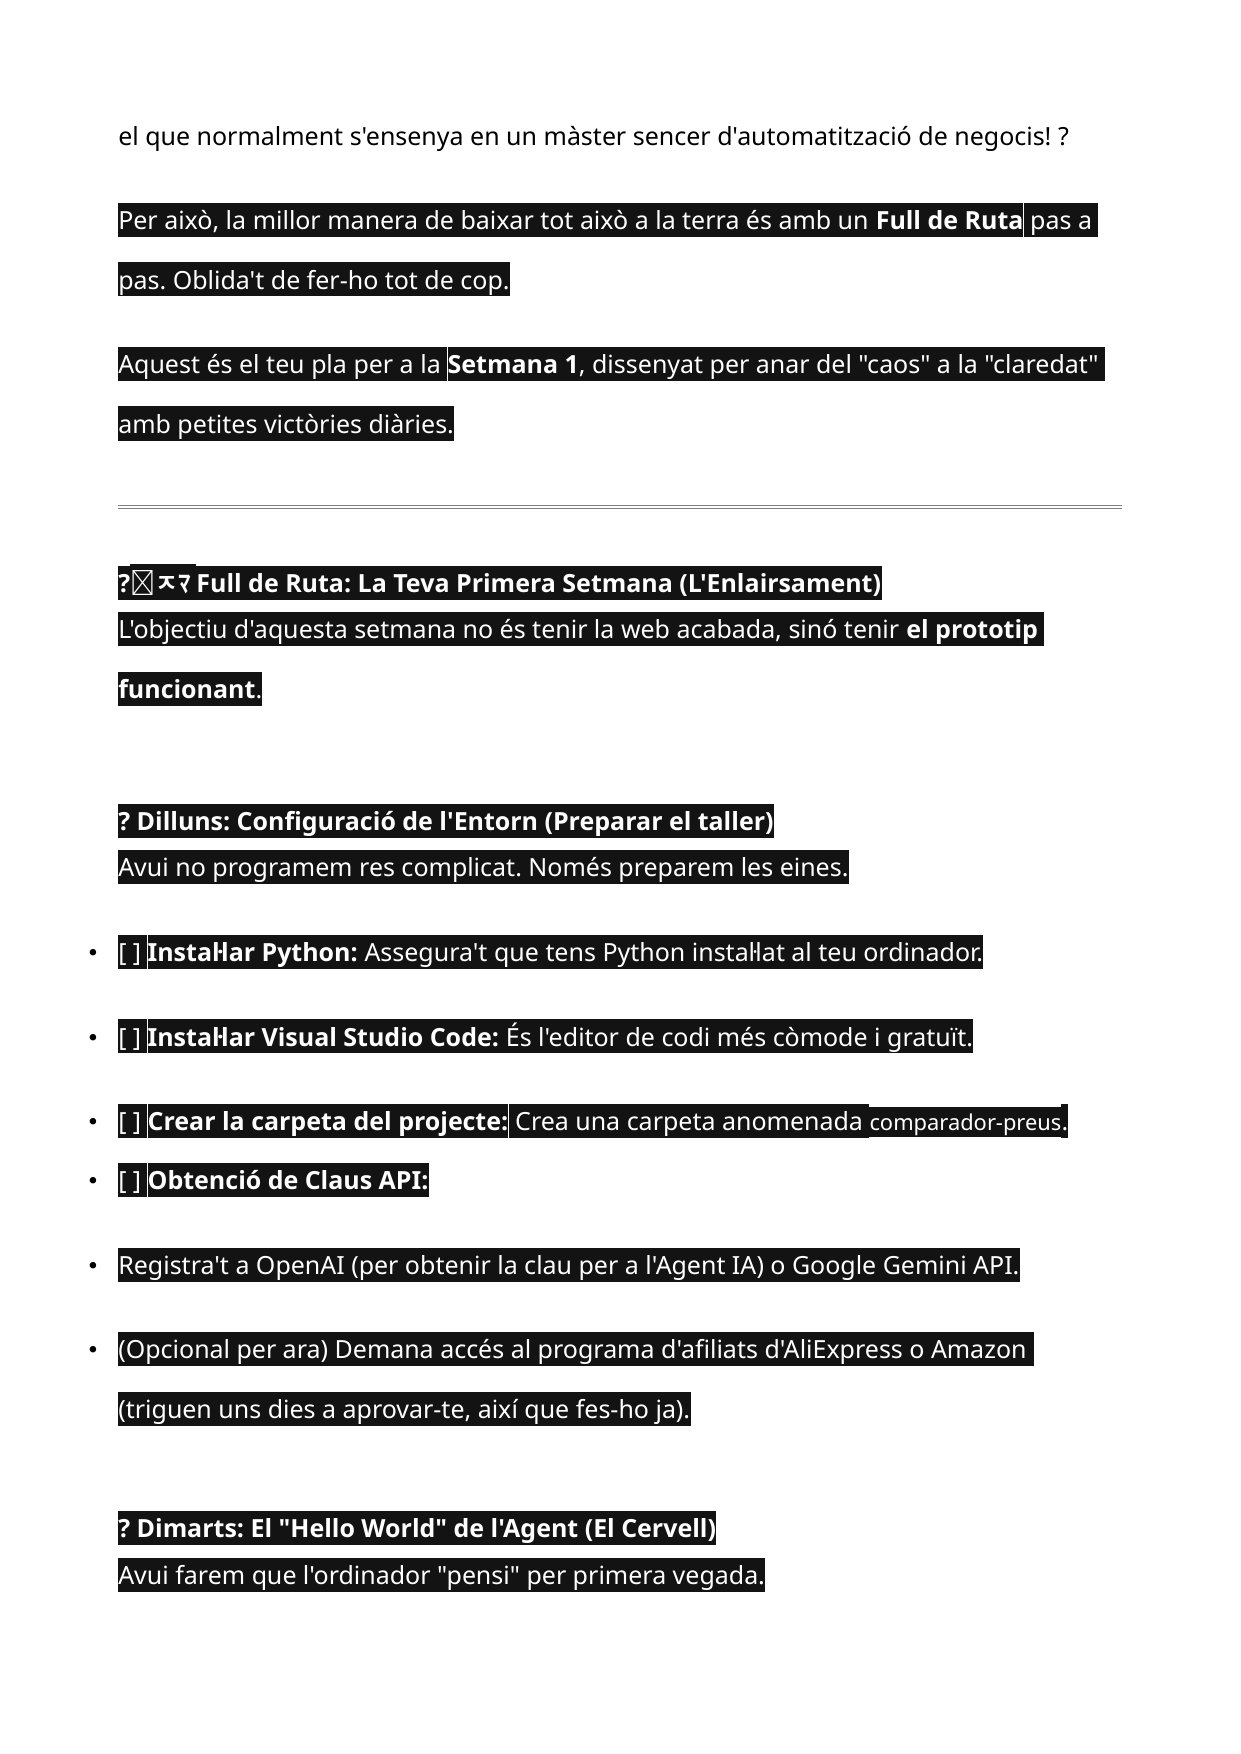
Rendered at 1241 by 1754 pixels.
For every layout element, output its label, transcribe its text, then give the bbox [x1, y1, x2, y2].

text Per això, la millor manera de baixar tot això a la terra és amb un Full de Ruta pas a pas. Oblida't de fer-ho tot de cop. [118, 203, 1122, 296]
subtitle ? Dimarts: El "Hello World" de l'Agent (El Cervell) [118, 1507, 1122, 1545]
text Aquest és el teu pla per a la Setmana 1, dissenyat per anar del "caos" a la "claredat" amb petites victòries diàries. [118, 347, 1122, 441]
text el que normalment s'ensenya en un màster sencer d'automatització de negocis! ? [118, 118, 1122, 152]
text Avui no programem res complicat. Només preparem les eines. [118, 850, 1122, 884]
list [ ] Crear la carpeta del projecte: Crea una carpeta anomenada comparador-preus. [118, 1104, 1122, 1138]
list [ ] Instal·lar Python: Assegura't que tens Python instal·lat al teu ordinador. [118, 935, 1122, 969]
text L'objectiu d'aquesta setmana no és tenir la web acabada, sinó tenir el prototip funcionant. [118, 612, 1122, 706]
subtitle ?￯ﾸﾏ Full de Ruta: La Teva Primera Setmana (L'Enlairsament) [118, 562, 1122, 600]
list (Opcional per ara) Demana accés al programa d'afiliats d'AliExpress o Amazon (triguen uns dies a aprovar-te, així que fes-ho ja). [118, 1332, 1122, 1426]
list [ ] Obtenció de Claus API: [118, 1163, 1122, 1197]
list Registra't a OpenAI (per obtenir la clau per a l'Agent IA) o Google Gemini API. [118, 1247, 1122, 1282]
subtitle ? Dilluns: Configuració de l'Entorn (Preparar el taller) [118, 800, 1122, 838]
text Avui farem que l'ordinador "pensi" per primera vegada. [118, 1557, 1122, 1592]
list [ ] Instal·lar Visual Studio Code: És l'editor de codi més còmode i gratuït. [118, 1019, 1122, 1053]
